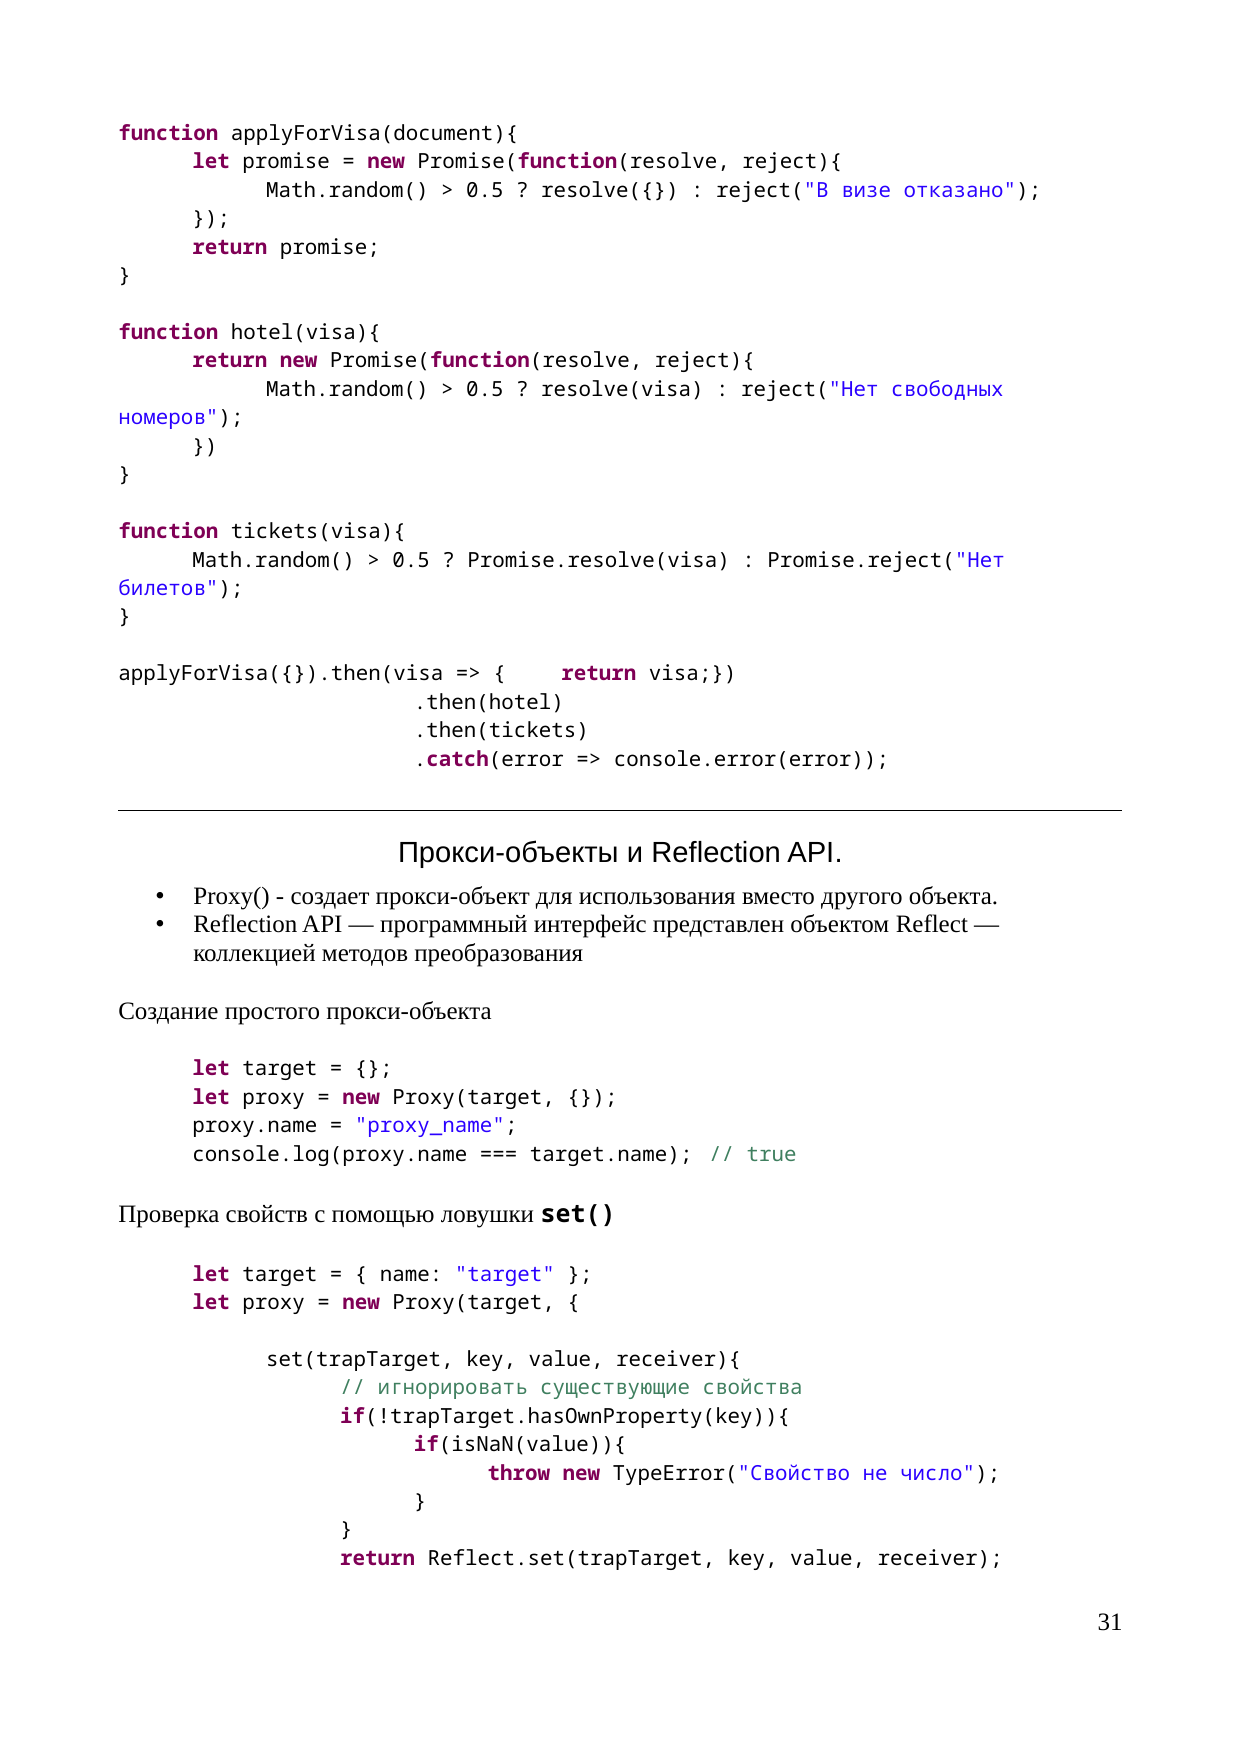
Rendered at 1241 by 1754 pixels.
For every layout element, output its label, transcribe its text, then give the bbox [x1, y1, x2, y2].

subtitle Прокси-объекты и Reflection API. [118, 835, 1122, 868]
text set(trapTarget, key, value, receiver){ [192, 1344, 1122, 1372]
text return promise; [118, 232, 1122, 260]
text Проверка свойств с помощью ловушки set() [118, 1196, 1122, 1230]
text } [192, 1486, 1122, 1514]
text console.log(proxy.name === target.name); // true [192, 1139, 1122, 1167]
text let proxy = new Proxy(target, {}); [192, 1082, 1122, 1110]
text if(!trapTarget.hasOwnProperty(key)){ [192, 1401, 1122, 1429]
text } [118, 459, 1122, 488]
text Math.random() > 0.5 ? resolve({}) : reject("В визе отказано"); [118, 175, 1122, 203]
text } [118, 260, 1122, 289]
text Math.random() > 0.5 ? Promise.resolve(visa) : Promise.reject("Нет билетов"); [118, 545, 1122, 602]
text }); [118, 203, 1122, 232]
text function tickets(visa){ [118, 516, 1122, 545]
text return new Promise(function(resolve, reject){ [118, 346, 1122, 374]
text applyForVisa({}).then(visa => { return visa;}) [118, 658, 1122, 687]
text function hotel(visa){ [118, 317, 1122, 346]
text .then(hotel) [118, 687, 1122, 715]
text } [192, 1514, 1122, 1543]
list Proxy() - создает прокси-объект для использования вместо другого объекта. [156, 881, 1122, 909]
text .catch(error => console.error(error)); [118, 744, 1122, 772]
text let target = {}; [192, 1053, 1122, 1082]
text function applyForVisa(document){ [118, 118, 1122, 147]
text if(isNaN(value)){ [192, 1429, 1122, 1458]
text let proxy = new Proxy(target, { [192, 1287, 1122, 1316]
text .then(tickets) [118, 715, 1122, 744]
text return Reflect.set(trapTarget, key, value, receiver); [192, 1543, 1122, 1571]
text let target = { name: "target" }; [192, 1259, 1122, 1287]
text let promise = new Promise(function(resolve, reject){ [118, 147, 1122, 175]
text throw new TypeError("Свойство не число"); [192, 1458, 1122, 1486]
text // игнорировать существующие свойства [192, 1372, 1122, 1401]
text Math.random() > 0.5 ? resolve(visa) : reject("Нет свободных номеров"); [118, 374, 1122, 431]
list Reflection API — программный интерфейс представлен объектом Reflect — коллекцией методов преобразования [156, 909, 1122, 967]
text proxy.name = "proxy_name"; [192, 1110, 1122, 1139]
text } [118, 602, 1122, 630]
text }) [118, 431, 1122, 459]
text Создание простого прокси-объекта [118, 996, 1122, 1024]
